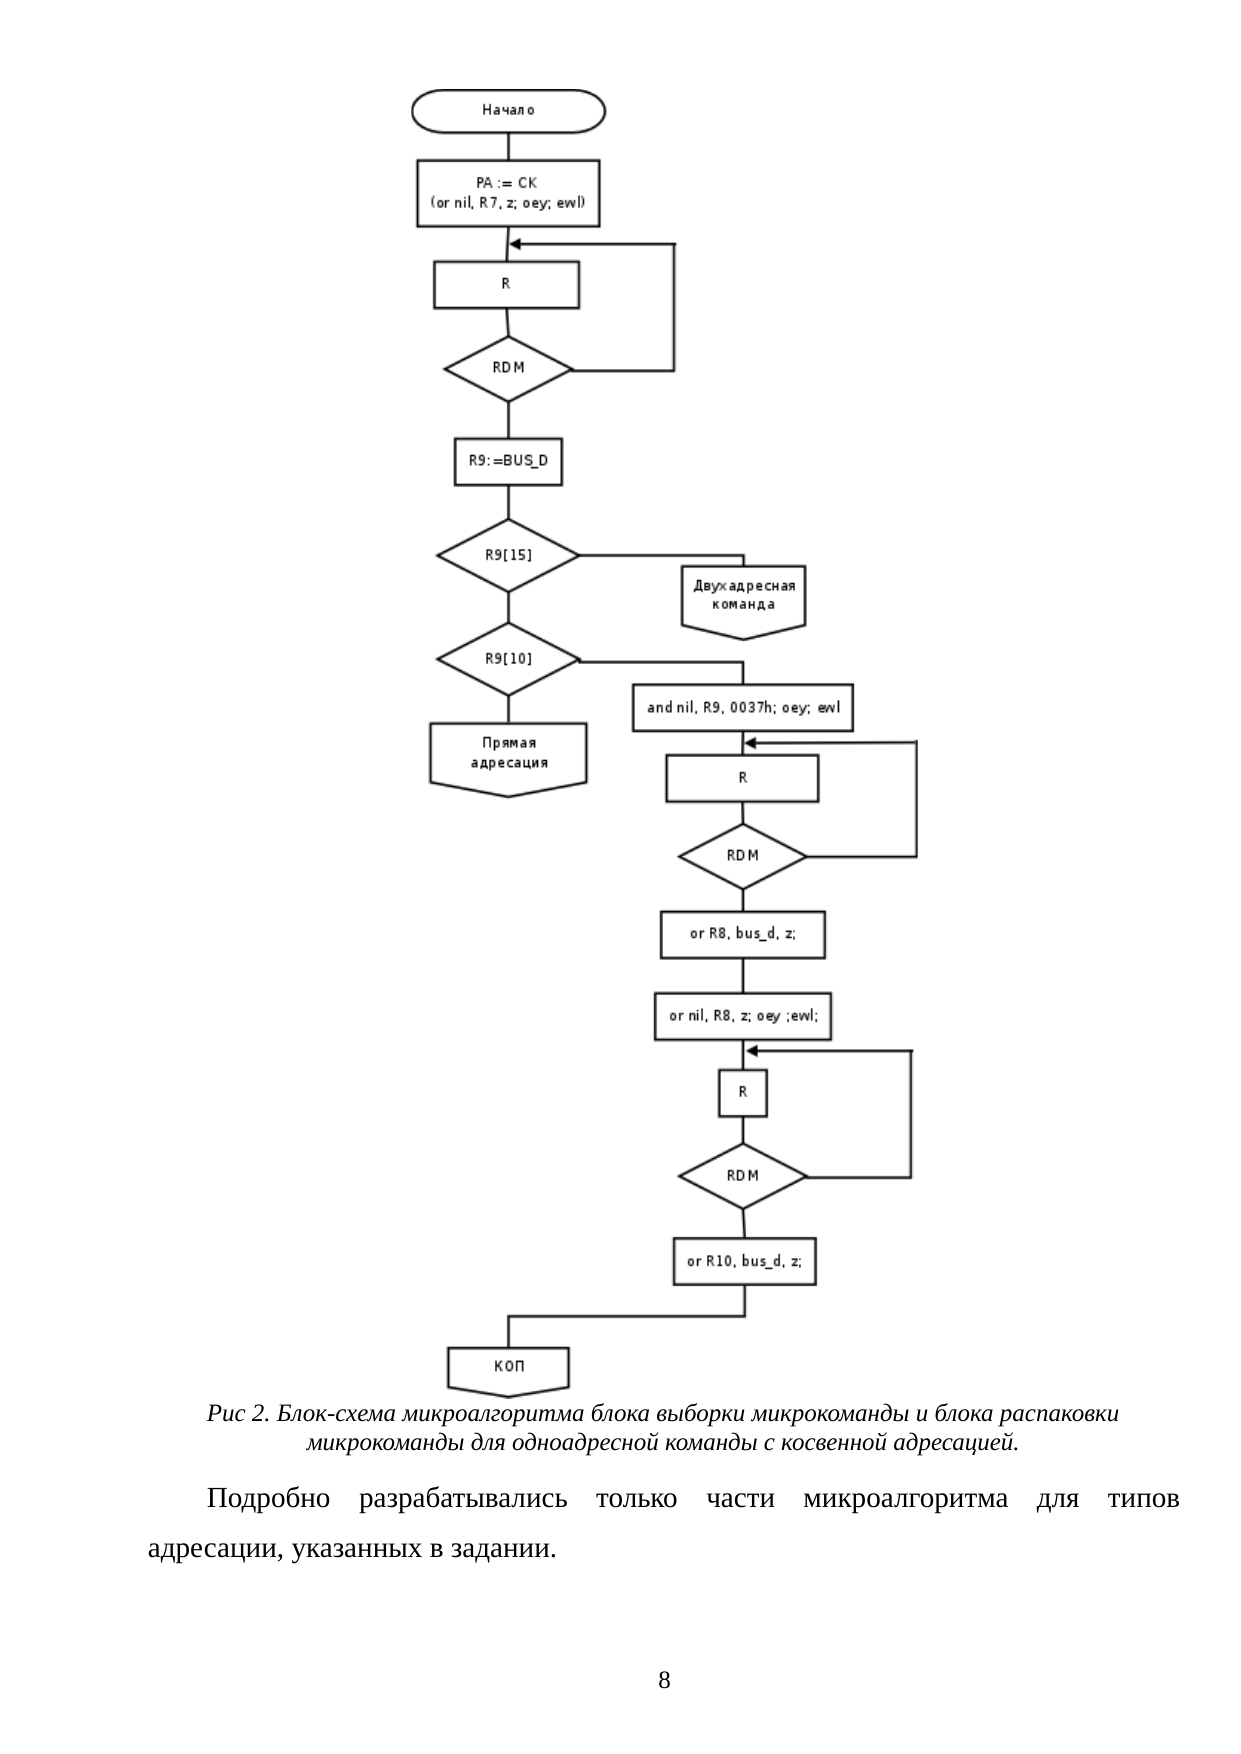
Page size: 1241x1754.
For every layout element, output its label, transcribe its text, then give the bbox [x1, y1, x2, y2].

picture [411, 89, 918, 1399]
text Рис 2. Блок-схема микроалгоритма блока выборки микрокоманды и блока распаковки микрокоманды для одноадресной команды с косвенной адресацией. [148, 72, 1181, 1456]
text Подробно разрабатывались только части микроалгоритма для типов адресации, указанных в задании. [148, 1480, 1181, 1564]
